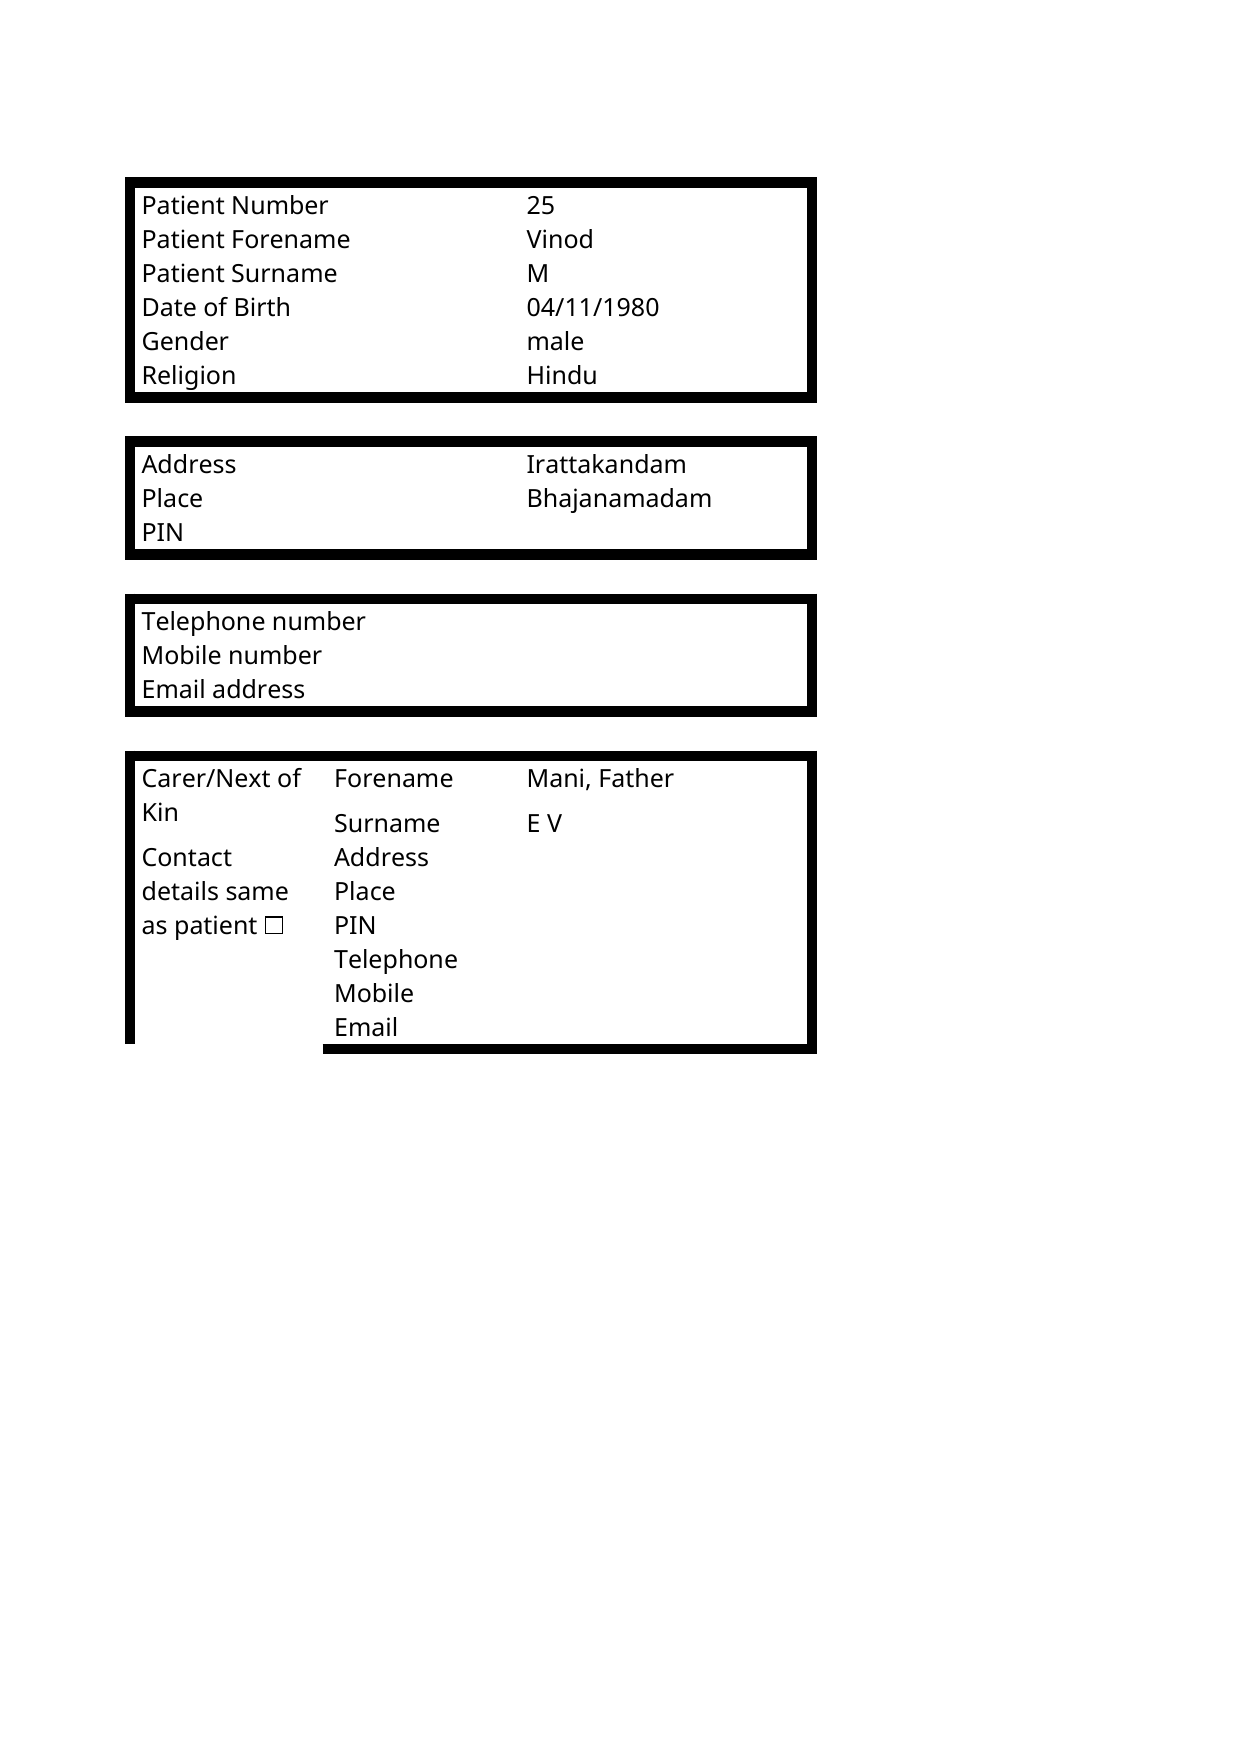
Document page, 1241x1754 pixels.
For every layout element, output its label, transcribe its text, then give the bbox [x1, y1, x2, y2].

table_header Irattakandam [515, 447, 807, 481]
table_header Patient Number [135, 188, 515, 222]
table_cell Place [135, 481, 515, 515]
table_cell Gender [135, 324, 515, 358]
table_cell M [515, 256, 807, 290]
table_header Telephone number [135, 604, 515, 638]
table_cell Date of Birth [135, 290, 515, 324]
table_header Mani, Father [515, 761, 807, 795]
table_cell [515, 874, 807, 908]
table_cell [515, 1010, 807, 1044]
table_cell PIN [135, 515, 515, 549]
table_cell Vinod [515, 222, 807, 256]
table_cell [515, 672, 807, 706]
table_header Address [135, 447, 515, 481]
table_cell [515, 976, 807, 1010]
table_cell Email address [135, 672, 515, 706]
table_cell Telephone [323, 942, 515, 976]
table_cell male [515, 324, 807, 358]
table_cell [515, 840, 807, 874]
table_cell Patient Surname [135, 256, 515, 290]
table_header Forename [323, 761, 515, 795]
table_cell Patient Forename [135, 222, 515, 256]
table_cell Email [323, 1010, 515, 1044]
table_cell [515, 638, 807, 672]
table_cell Mobile number [135, 638, 515, 672]
table_header 25 [515, 188, 807, 222]
table_header Carer/Next of Kin [135, 761, 323, 839]
table_cell Address [323, 840, 515, 874]
table_cell Mobile [323, 976, 515, 1010]
table_cell 04/11/1980 [515, 290, 807, 324]
table_cell Surname [323, 795, 515, 839]
table_cell PIN [323, 908, 515, 942]
table_cell Place [323, 874, 515, 908]
table_cell Bhajanamadam [515, 481, 807, 515]
table_cell [515, 908, 807, 942]
table_cell Hindu [515, 358, 807, 392]
table_cell E V [515, 795, 807, 839]
table_cell Contact details same as patient [135, 840, 323, 1044]
table_header [515, 604, 807, 638]
table_cell [515, 515, 807, 549]
table_cell [515, 942, 807, 976]
table_cell Religion [135, 358, 515, 392]
